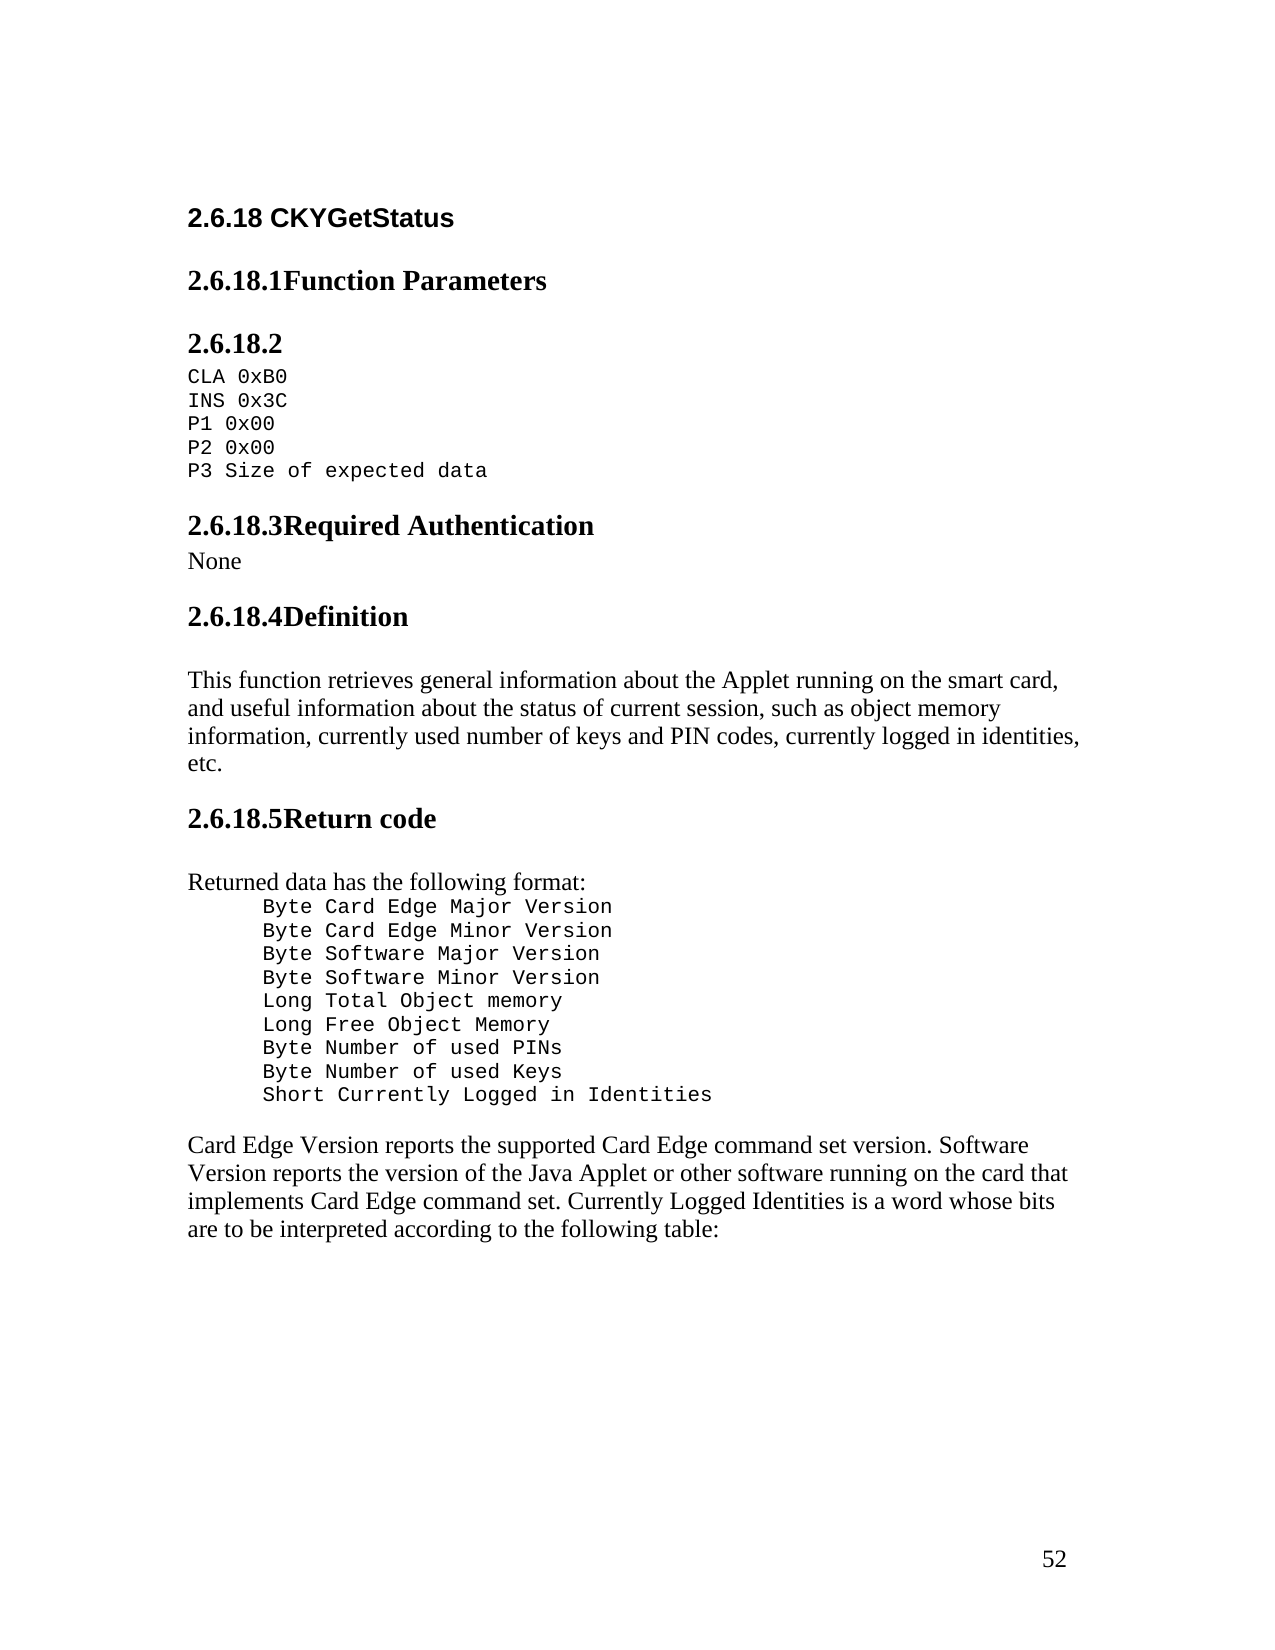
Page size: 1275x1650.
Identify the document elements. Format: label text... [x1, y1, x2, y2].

text Byte Number of used PINs [262, 1037, 1087, 1061]
text Byte Number of used Keys [262, 1061, 1087, 1084]
text None [187, 547, 1087, 575]
subtitle CKYGetStatus [187, 203, 1087, 233]
text Byte Card Edge Major Version [262, 896, 1087, 920]
text INS 0x3C [187, 390, 1087, 413]
text Byte Card Edge Minor Version [262, 920, 1087, 943]
subtitle Return code [187, 802, 1087, 834]
text Byte Software Major Version [262, 943, 1087, 967]
text P2 0x00 [187, 437, 1087, 460]
text Card Edge Version reports the supported Card Edge command set version. Software Version reports the version of the Java Applet or other software running on the card that implements Card Edge command set. Currently Logged Identities is a word whose bits are to be interpreted according to the following table: [187, 1132, 1087, 1242]
subtitle Function Parameters [187, 264, 1087, 296]
text Short Currently Logged in Identities [262, 1084, 1087, 1108]
text CLA 0xB0 [187, 366, 1087, 390]
text Long Total Object memory [262, 990, 1087, 1014]
text P1 0x00 [187, 413, 1087, 437]
text Returned data has the following format: [187, 868, 1087, 896]
subtitle Required Authentication [187, 509, 1087, 541]
text Long Free Object Memory [262, 1014, 1087, 1037]
text P3 Size of expected data [187, 460, 1087, 484]
subtitle Definition [187, 600, 1087, 632]
text Byte Software Minor Version [262, 967, 1087, 990]
text This function retrieves general information about the Applet running on the smart card, and useful information about the status of current session, such as object memory information, currently used number of keys and PIN codes, currently logged in identities, etc. [187, 666, 1087, 777]
